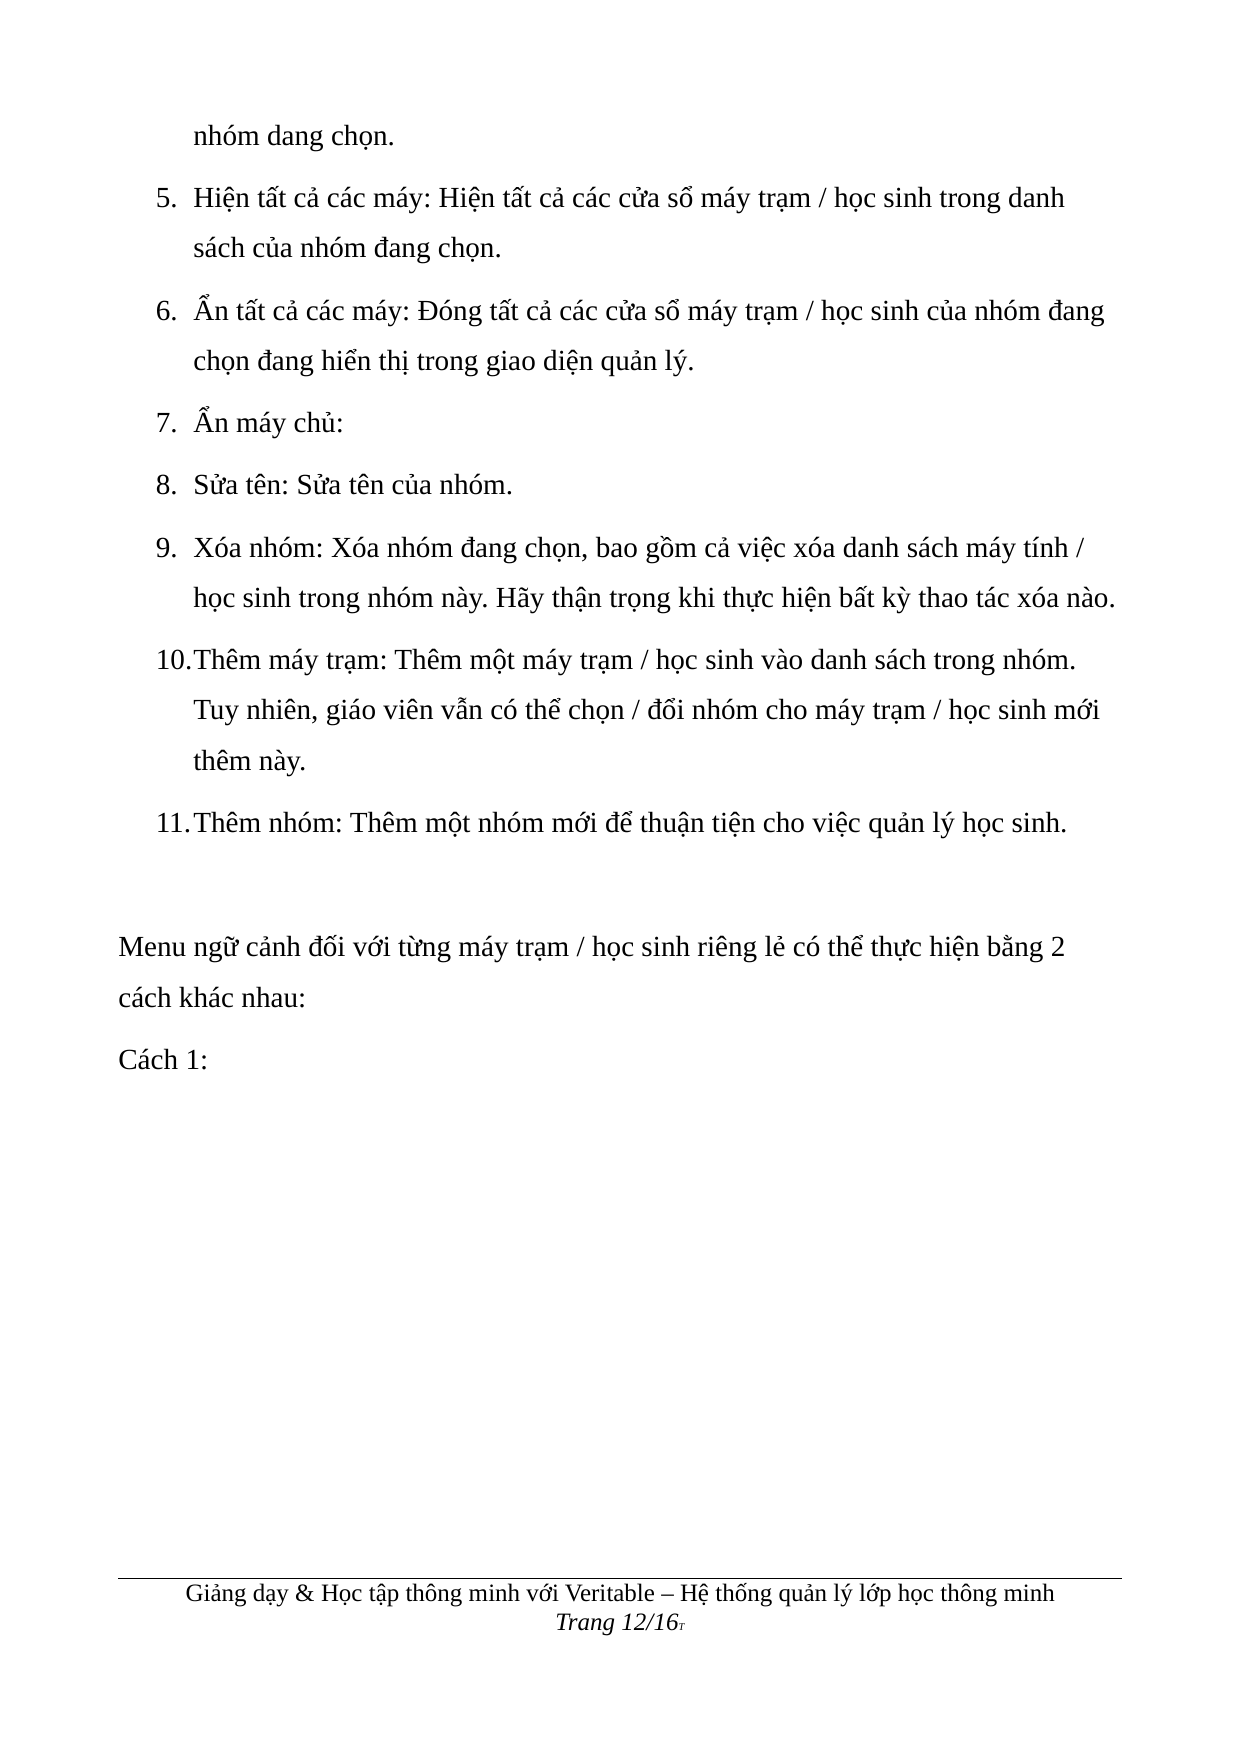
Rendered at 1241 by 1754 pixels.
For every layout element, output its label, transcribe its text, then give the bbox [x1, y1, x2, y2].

text Cách 1: [118, 1042, 1122, 1075]
list Sửa tên: Sửa tên của nhóm. [156, 467, 1122, 501]
text Menu ngữ cảnh đối với từng máy trạm / học sinh riêng lẻ có thể thực hiện bằng 2 cách khác nhau: [118, 929, 1122, 1013]
list Xóa nhóm: Xóa nhóm đang chọn, bao gồm cả việc xóa danh sách máy tính / học sinh trong nhóm này. Hãy thận trọng khi thực hiện bất kỳ thao tác xóa nào. [156, 530, 1122, 613]
list Thêm máy trạm: Thêm một máy trạm / học sinh vào danh sách trong nhóm. Tuy nhiên, giáo viên vẫn có thể chọn / đổi nhóm cho máy trạm / học sinh mới thêm này. [156, 642, 1122, 776]
list Ẩn máy chủ: [156, 405, 1122, 439]
list Hiện tất cả các máy: Hiện tất cả các cửa sổ máy trạm / học sinh trong danh sách của nhóm đang chọn. [156, 180, 1122, 264]
list Thêm nhóm: Thêm một nhóm mới để thuận tiện cho việc quản lý học sinh. [156, 805, 1122, 838]
list Ẩn tất cả các máy: Đóng tất cả các cửa sổ máy trạm / học sinh của nhóm đang chọn đang hiển thị trong giao diện quản lý. [156, 293, 1122, 377]
list nhóm dang chọn. [156, 118, 1122, 152]
